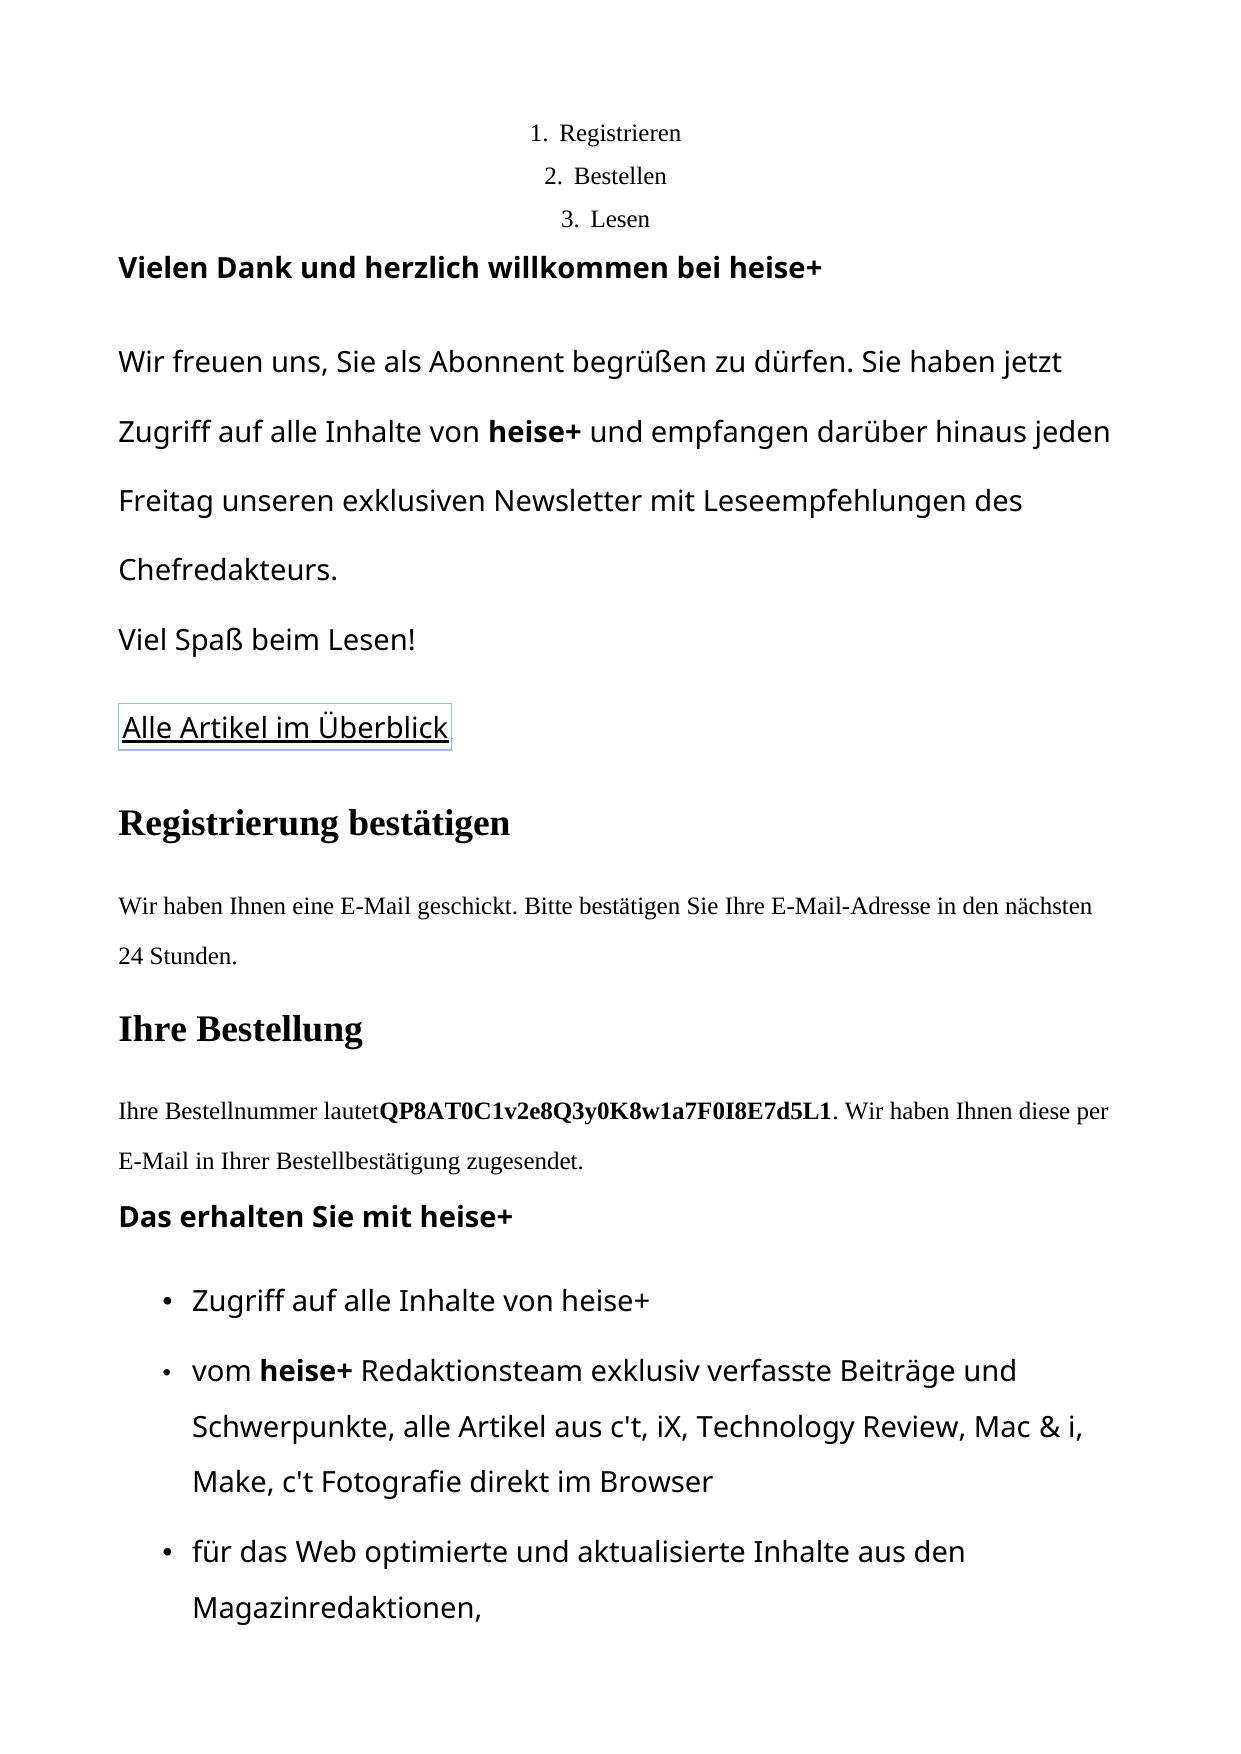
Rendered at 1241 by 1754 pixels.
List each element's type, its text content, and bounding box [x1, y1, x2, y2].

subtitle Registrierung bestätigen [118, 801, 1122, 844]
list Zugriff auf alle Inhalte von heise+ [162, 1281, 1122, 1320]
list vom heise+ Redaktionsteam exklusiv verfasste Beiträge und Schwerpunkte, alle Artikel aus c't, iX, Technology Review, Mac & i, Make, c't Fotografie direkt im Browser [162, 1351, 1122, 1501]
text Viel Spaß beim Lesen! [118, 619, 1122, 659]
text Ihre Bestellnummer lautetQP8AT0C1v2e8Q3y0K8w1a7F0I8E7d5L1. Wir haben Ihnen diese per E-Mail in Ihrer Bestellbestätigung zugesendet. [118, 1096, 1122, 1175]
list Lesen [118, 204, 1122, 233]
list Bestellen [118, 161, 1122, 190]
subtitle Vielen Dank und herzlich willkommen bei heise+ [118, 247, 1122, 287]
subtitle Das erhalten Sie mit heise+ [118, 1197, 1122, 1236]
text Wir haben Ihnen eine E-Mail geschickt. Bitte bestätigen Sie Ihre E-Mail-Adresse in den nächsten 24 Stunden. [118, 891, 1122, 970]
text Wir freuen uns, Sie als Abonnent begrüßen zu dürfen. Sie haben jetzt Zugriff auf alle Inhalte von heise+ und empfangen darüber hinaus jeden Freitag unseren exklusiven Newsletter mit Leseempfehlungen des Chefredakteurs. [118, 341, 1122, 589]
subtitle Ihre Bestellung [118, 1006, 1122, 1049]
text [452, 703, 1122, 751]
list für das Web optimierte und aktualisierte Inhalte aus den Magazinredaktionen, [162, 1532, 1122, 1627]
text Alle Artikel im Überblick [119, 704, 451, 749]
list Registrieren [118, 118, 1122, 147]
